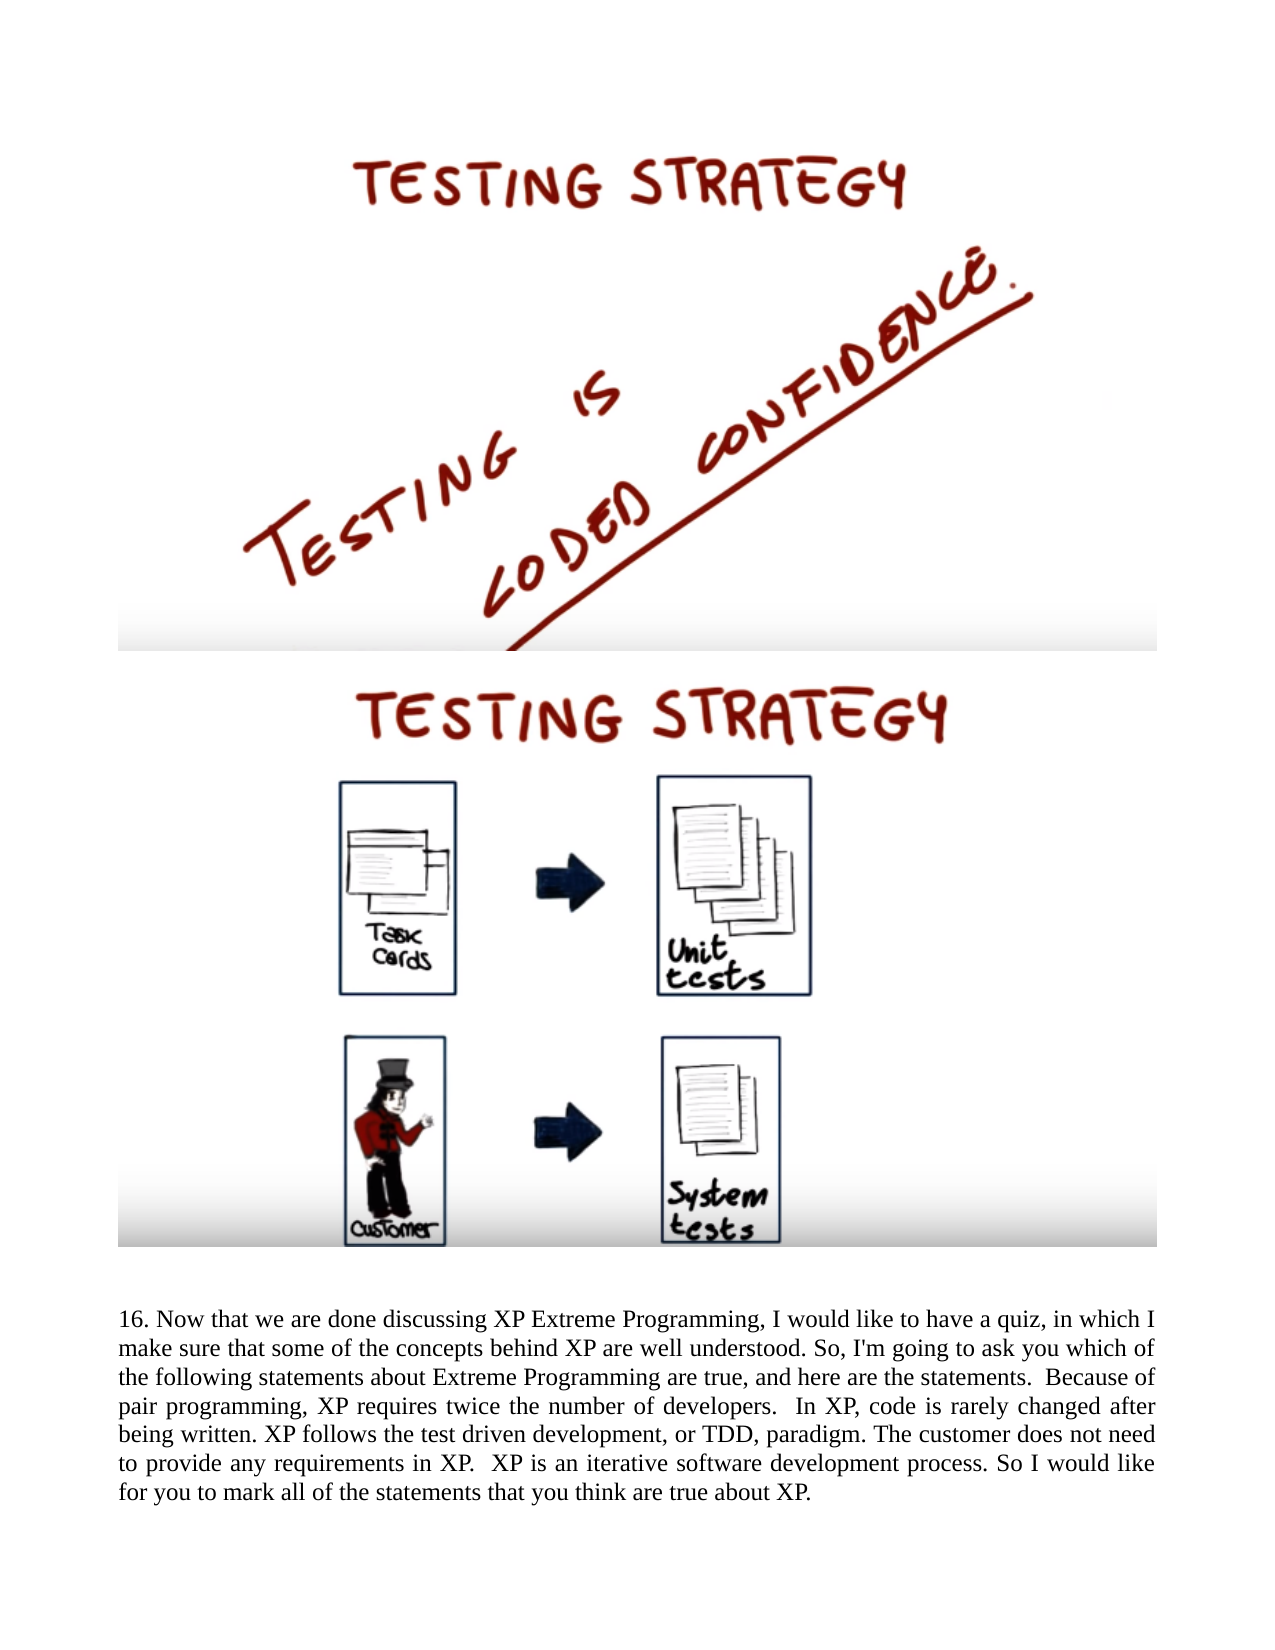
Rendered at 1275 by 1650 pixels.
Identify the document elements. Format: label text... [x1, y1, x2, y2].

picture [118, 146, 1157, 651]
text 16. Now that we are done discussing XP Extreme Programming, I would like to have a quiz, in which I make sure that some of the concepts behind XP are well understood. So, I'm going to ask you which of the following statements about Extreme Programming are true, and here are the statements. Because of pair programming, XP requires twice the number of developers. In XP, code is rarely changed after being written. XP follows the test driven development, or TDD, paradigm. The customer does not need to provide any requirements in XP. XP is an iterative software development process. So I would like for you to mark all of the statements that you think are true about XP. [118, 1304, 1157, 1506]
picture [118, 679, 1157, 1247]
